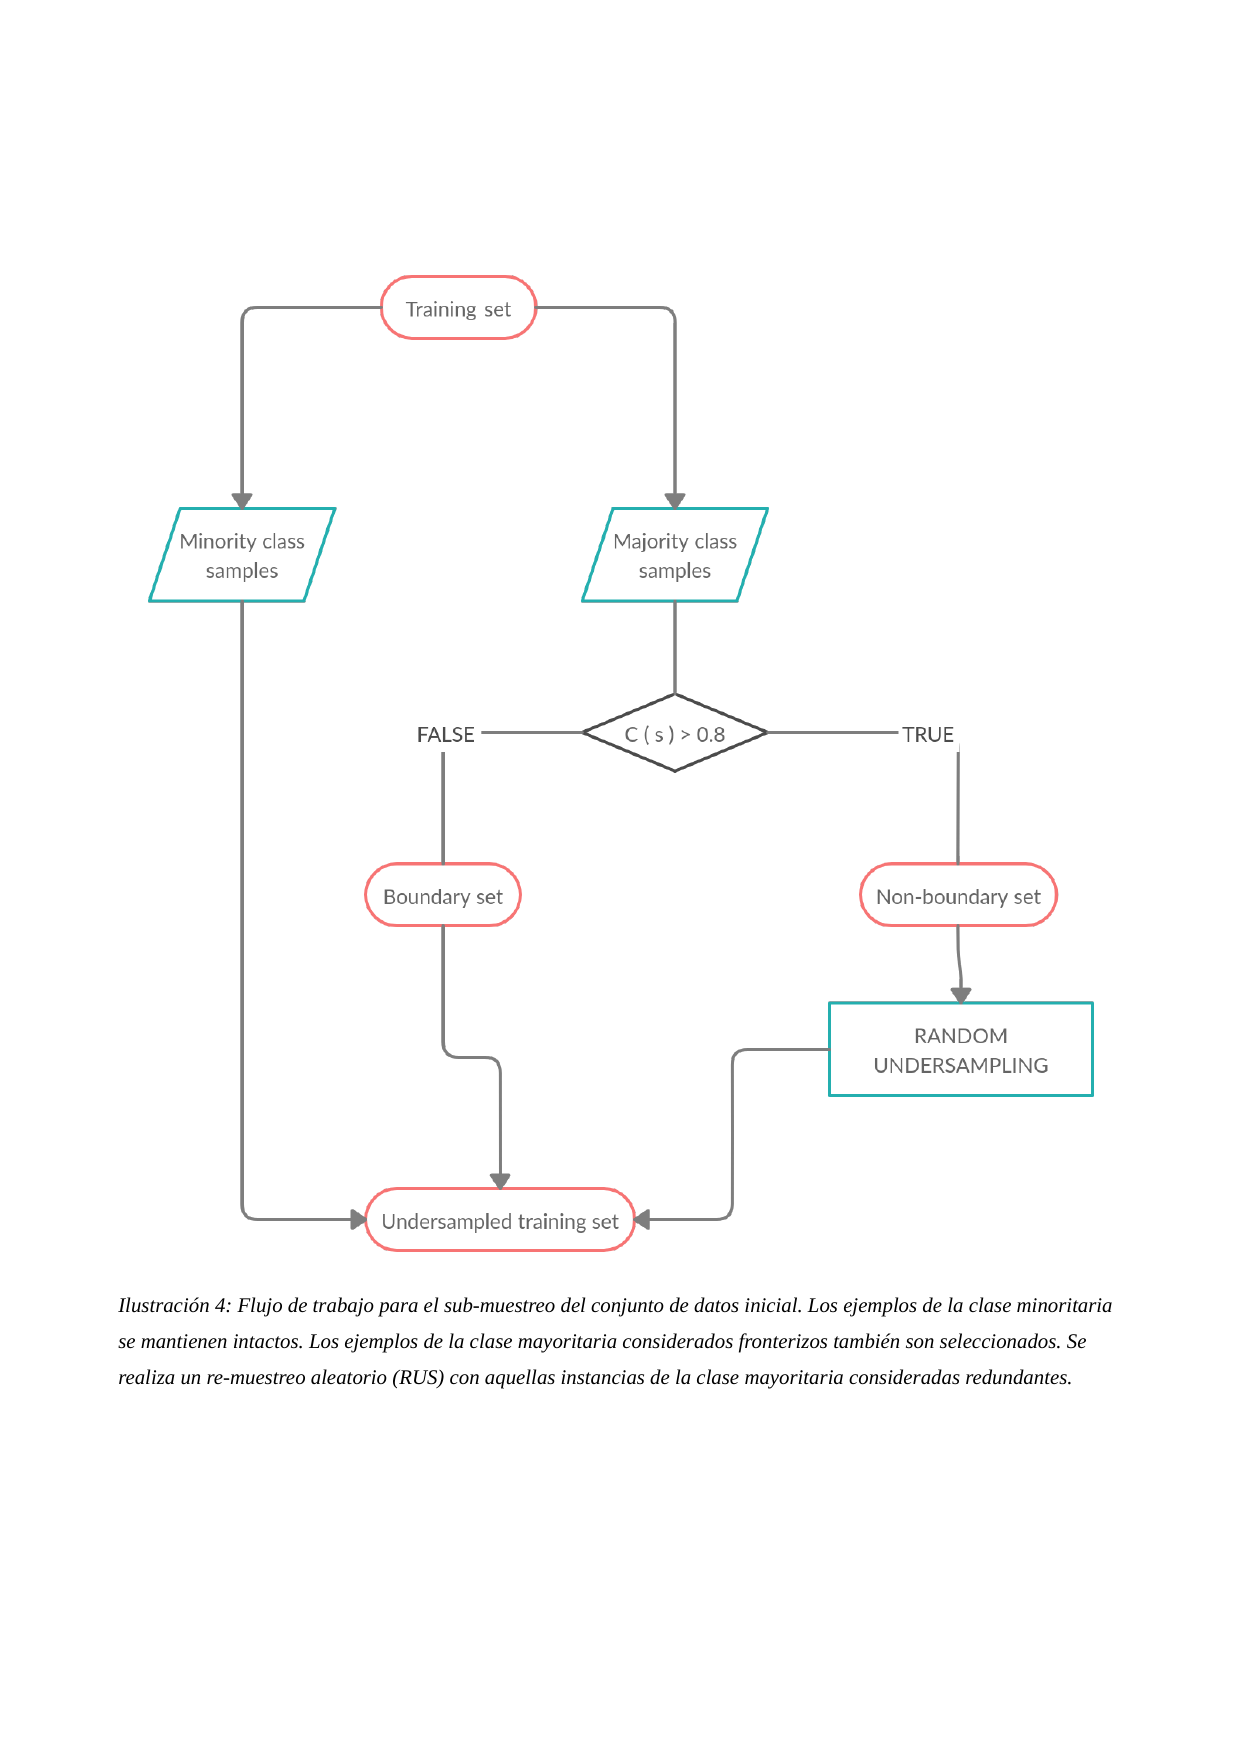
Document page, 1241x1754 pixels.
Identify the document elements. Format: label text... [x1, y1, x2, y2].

text Ilustración 4: Flujo de trabajo para el sub-muestreo del conjunto de datos inicial. Los ejemplos de la clase minoritaria se mantienen intactos. Los ejemplos de la clase mayoritaria considerados fronterizos también son seleccionados. Se realiza un re-muestreo aleatorio (RUS) con aquellas instancias de la clase mayoritaria consideradas redundantes. [118, 1281, 1122, 1389]
picture [118, 246, 1123, 1281]
